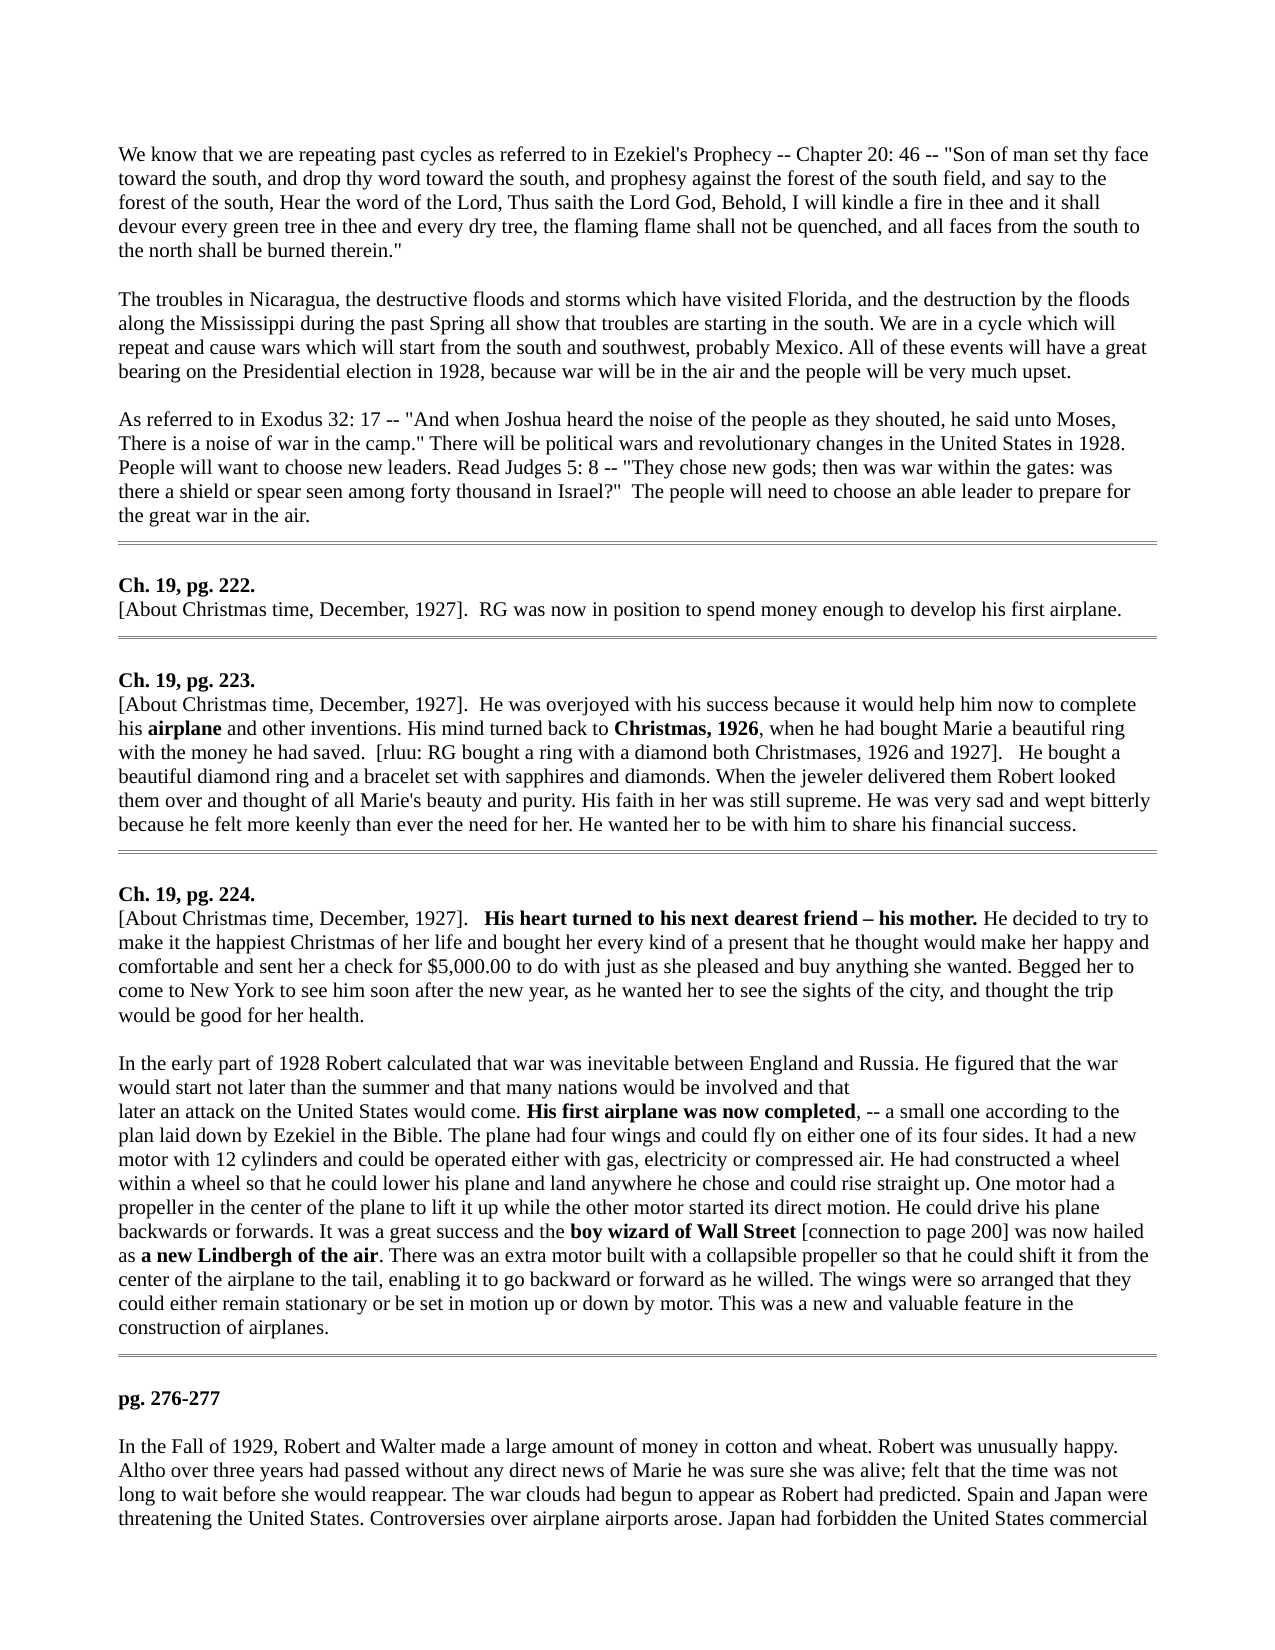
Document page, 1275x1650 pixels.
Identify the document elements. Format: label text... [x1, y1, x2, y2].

text propeller in the center of the plane to lift it up while the other motor started its direct motion. He could drive his plane backwards or forwards. It was a great success and the boy wizard of Wall Street [connection to page 200] was now hailed as a new Lindbergh of the air. There was an extra motor built with a collapsible propeller so that he could shift it from the center of the airplane to the tail, enabling it to go backward or forward as he willed. The wings were so arranged that they could either remain stationary or be set in motion up or down by motor. This was a new and valuable feature in the construction of airplanes. [118, 1195, 1157, 1339]
text later an attack on the United States would come. His first airplane was now completed, -- a small one according to the plan laid down by Ezekiel in the Bible. The plane had four wings and could fly on either one of its four sides. It had a new motor with 12 cylinders and could be operated either with gas, electricity or compressed air. He had constructed a wheel within a wheel so that he could lower his plane and land anywhere he chose and could rise straight up. One motor had a [118, 1099, 1157, 1195]
text comfortable and sent her a check for $5,000.00 to do with just as she pleased and buy anything she wanted. Begged her to come to New York to see him soon after the new year, as he wanted her to see the sights of the city, and thought the trip would be good for her health. [118, 954, 1157, 1027]
text [About Christmas time, December, 1927]. His heart turned to his next dearest friend – his mother. He decided to try to make it the happiest Christmas of her life and bought her every kind of a present that he thought would make her happy and [118, 906, 1157, 954]
text In the early part of 1928 Robert calculated that war was inevitable between England and Russia. He figured that the war would start not later than the summer and that many nations would be involved and that [118, 1051, 1157, 1099]
text [About Christmas time, December, 1927]. RG was now in position to spend money enough to develop his first airplane. [118, 597, 1157, 621]
text [About Christmas time, December, 1927]. He was overjoyed with his success because it would help him now to complete his airplane and other inventions. His mind turned back to Christmas, 1926, when he had bought Marie a beautiful ring with the money he had saved. [rluu: RG bought a ring with a diamond both Christmases, 1926 and 1927]. He bought a beautiful diamond ring and a bracelet set with sapphires and diamonds. When the jeweler delivered them Robert looked them over and thought of all Marie's beauty and purity. His faith in her was still supreme. He was very sad and wept bitterly because he felt more keenly than ever the need for her. He wanted her to be with him to share his financial success. [118, 692, 1157, 836]
text Ch. 19, pg. 223. [118, 668, 1157, 692]
text Ch. 19, pg. 222. [118, 573, 1157, 597]
text Ch. 19, pg. 224. [118, 882, 1157, 906]
text We know that we are repeating past cycles as referred to in Ezekiel's Prophecy -- Chapter 20: 46 -- "Son of man set thy face toward the south, and drop thy word toward the south, and prophesy against the forest of the south field, and say to the forest of the south, Hear the word of the Lord, Thus saith the Lord God, Behold, I will kindle a fire in thee and it shall devour every green tree in thee and every dry tree, the flaming flame shall not be quenched, and all faces from the south to the north shall be burned therein." [118, 142, 1157, 262]
text In the Fall of 1929, Robert and Walter made a large amount of money in cotton and wheat. Robert was unusually happy. Altho over three years had passed without any direct news of Marie he was sure she was alive; felt that the time was not long to wait before she would reappear. The war clouds had begun to appear as Robert had predicted. Spain and Japan were threatening the United States. Controversies over airplane airports arose. Japan had forbidden the United States commercial [118, 1434, 1157, 1530]
text pg. 276-277 [118, 1386, 1157, 1409]
text As referred to in Exodus 32: 17 -- "And when Joshua heard the noise of the people as they shouted, he said unto Moses, There is a noise of war in the camp." There will be political wars and revolutionary changes in the United States in 1928. People will want to choose new leaders. Read Judges 5: 8 -- "They chose new gods; then was war within the gates: was there a shield or spear seen among forty thousand in Israel?" The people will need to choose an able leader to prepare for the great war in the air. [118, 407, 1157, 527]
text The troubles in Nicaragua, the destructive floods and storms which have visited Florida, and the destruction by the floods along the Mississippi during the past Spring all show that troubles are starting in the south. We are in a cycle which will repeat and cause wars which will start from the south and southwest, probably Mexico. All of these events will have a great bearing on the Presidential election in 1928, because war will be in the air and the people will be very much upset. [118, 287, 1157, 383]
